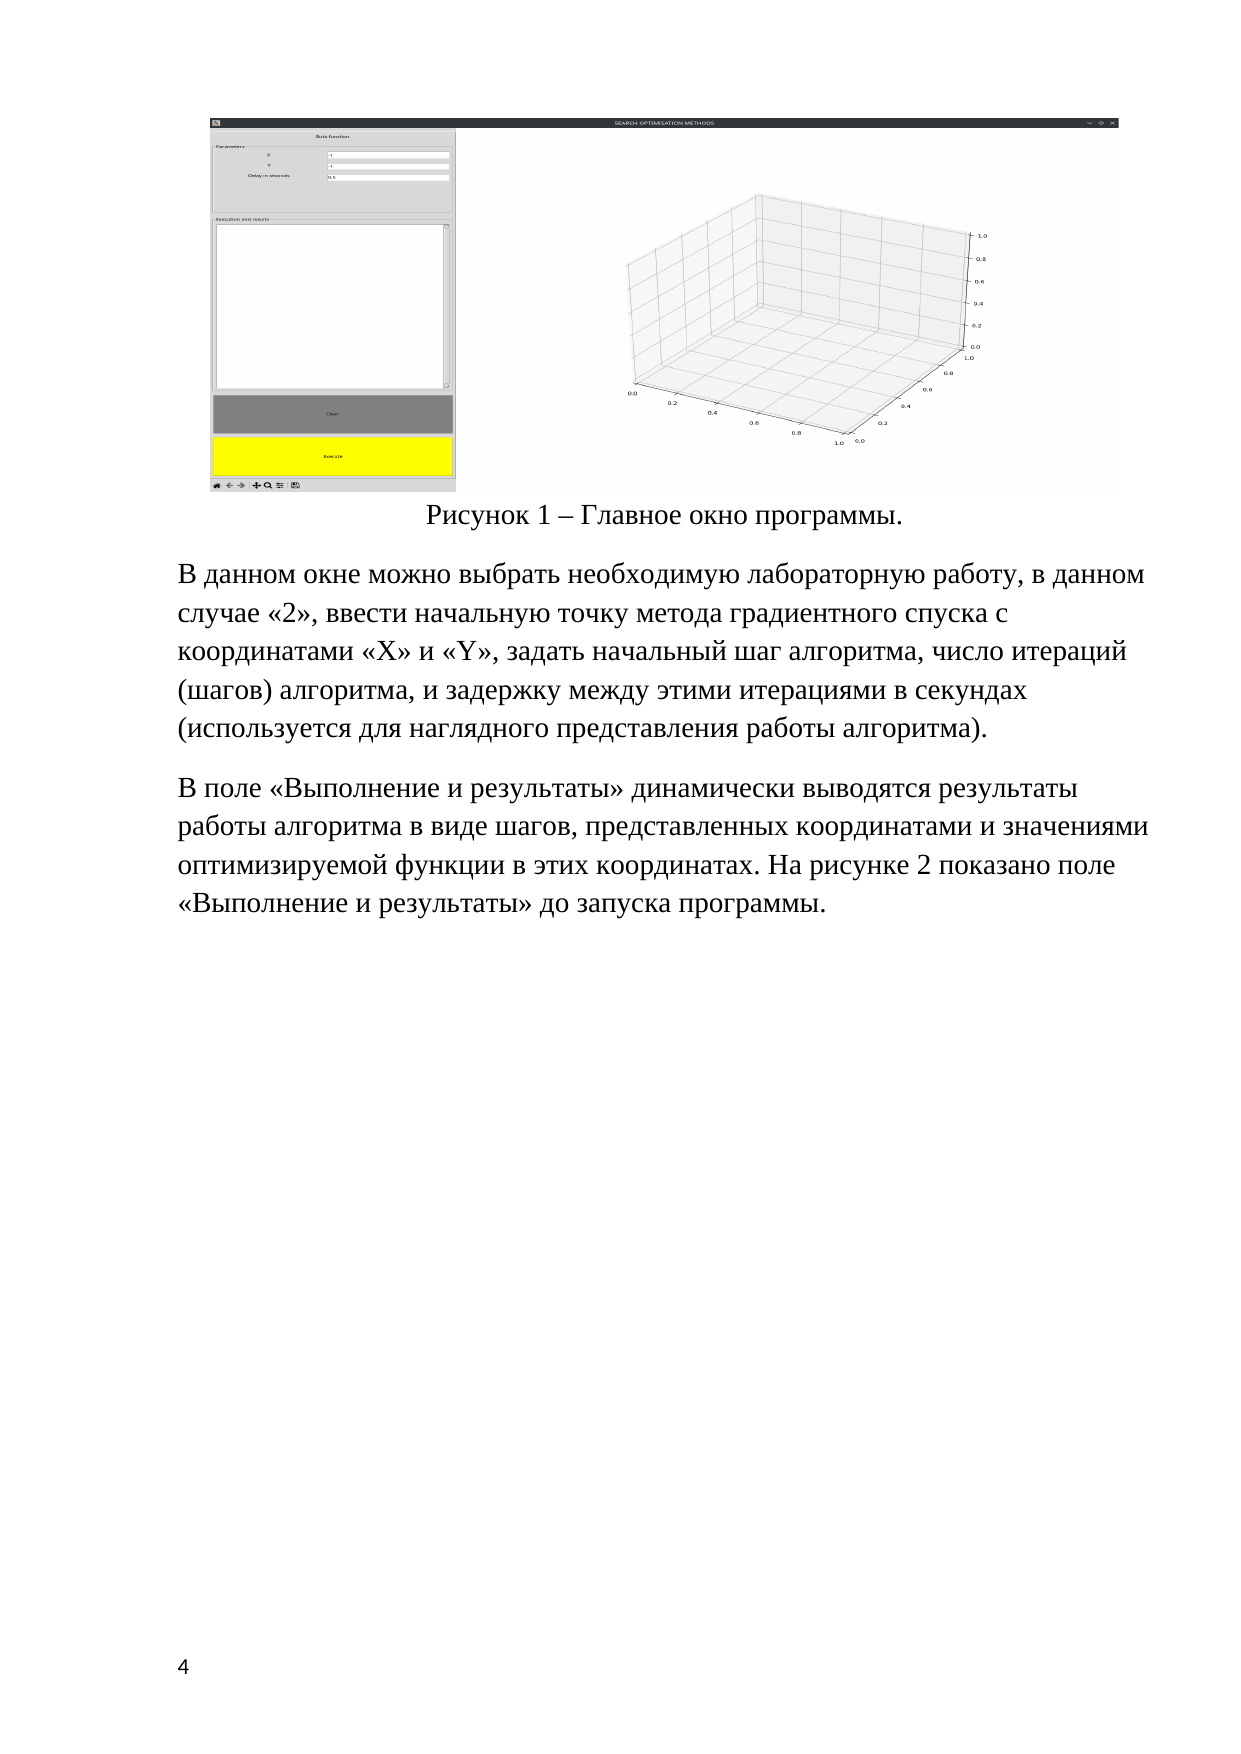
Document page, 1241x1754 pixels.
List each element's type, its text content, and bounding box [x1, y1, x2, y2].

text В поле «Выполнение и результаты» динамически выводятся результаты работы алгоритма в виде шагов, представленных координатами и значениями оптимизируемой функции в этих координатах. На рисунке 2 показано поле «Выполнение и результаты» до запуска программы. [177, 770, 1152, 919]
text В данном окне можно выбрать необходимую лабораторную работу, в данном случае «2», ввести начальную точку метода градиентного спуска с координатами «X» и «Y», задать начальный шаг алгоритма, число итераций (шагов) алгоритма, и задержку между этими итерациями в секундах (используется для наглядного представления работы алгоритма). [177, 556, 1152, 744]
picture [210, 118, 1119, 492]
text Рисунок 1 – Главное окно программы. [177, 118, 1152, 530]
